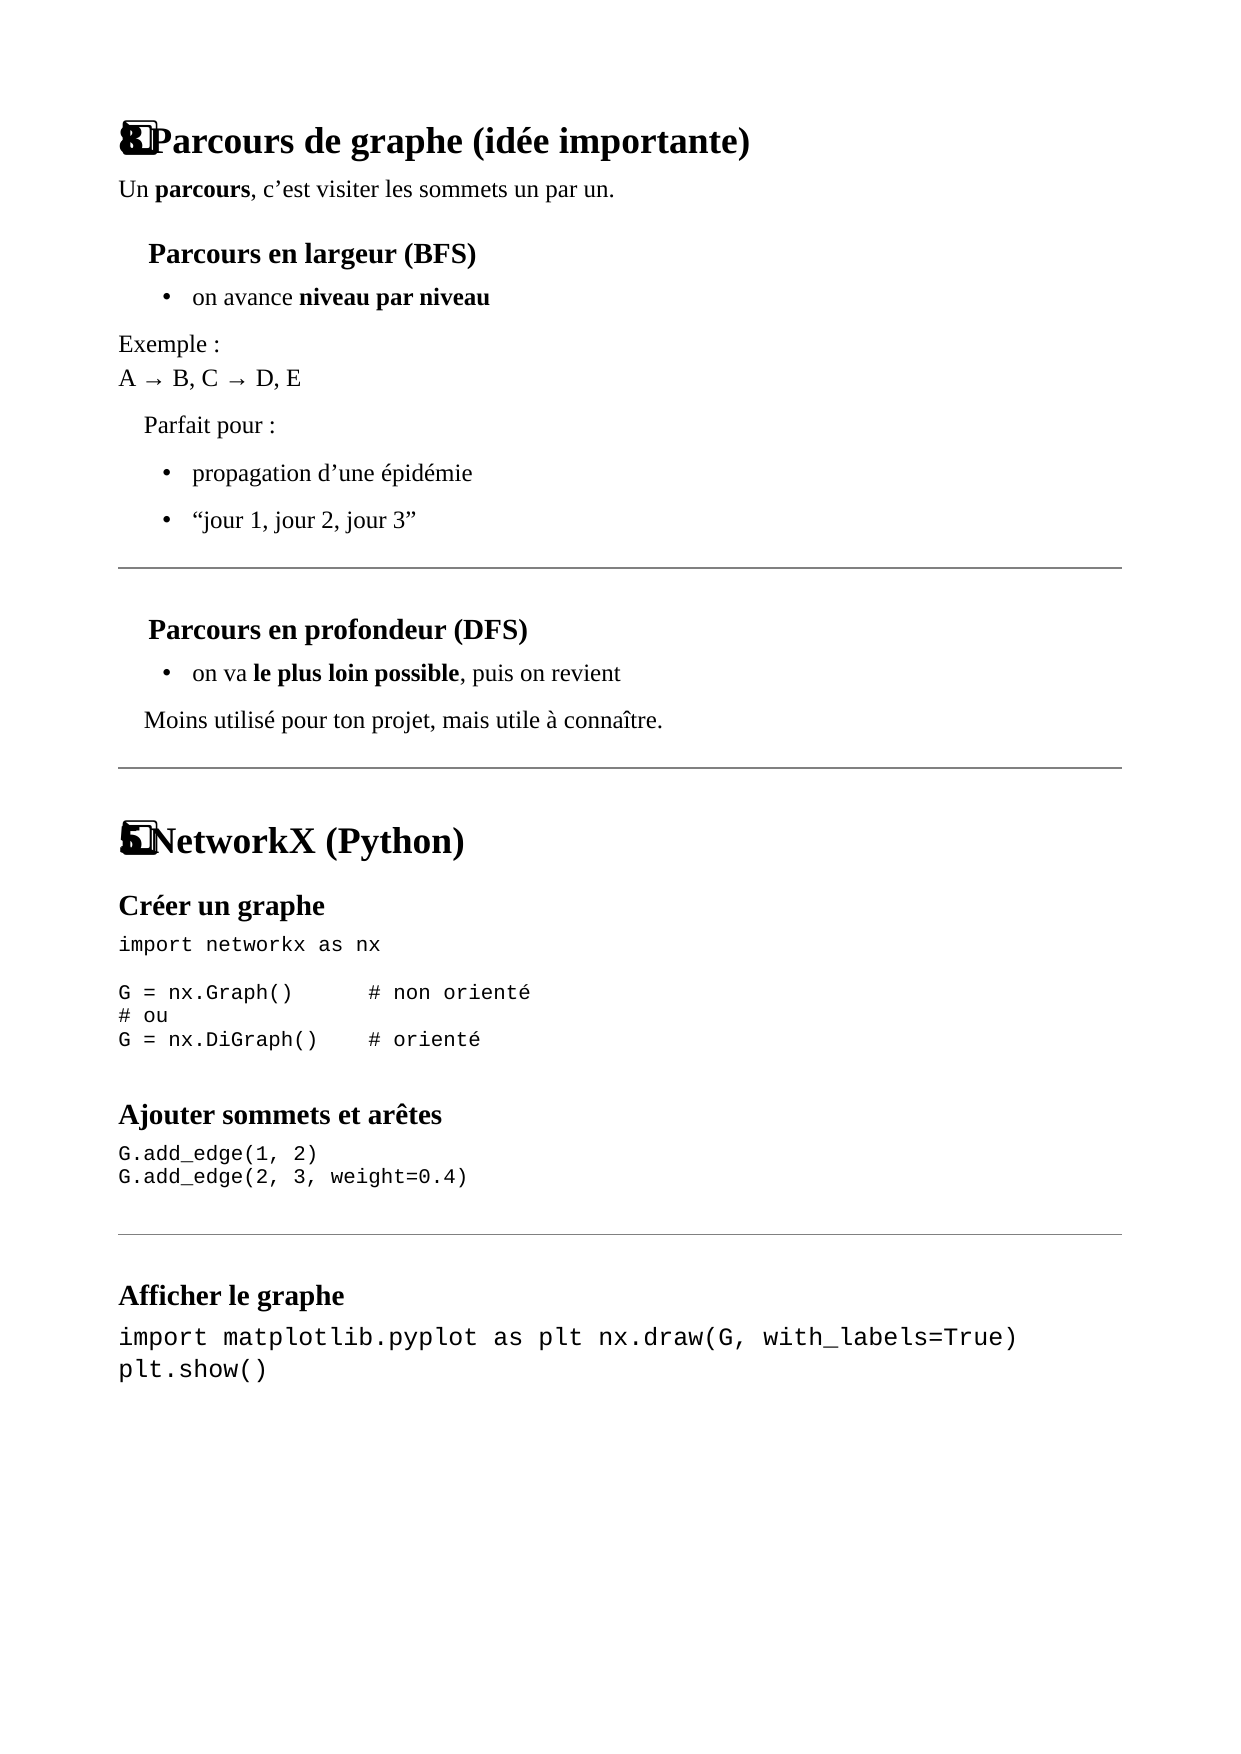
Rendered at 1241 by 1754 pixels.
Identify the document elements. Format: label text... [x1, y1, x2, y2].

subtitle Créer un graphe [118, 888, 1122, 922]
text Exemple : A → B, C → D, E [118, 329, 1122, 391]
subtitle 8️⃣ Parcours de graphe (idée importante) [118, 118, 1122, 161]
list “jour 1, jour 2, jour 3” [162, 505, 1122, 534]
subtitle 🔹 Parcours en largeur (BFS) [118, 236, 1122, 269]
text 📌 Parfait pour : [118, 410, 1122, 439]
subtitle 🔹 Parcours en profondeur (DFS) [118, 612, 1122, 645]
text Un parcours, c’est visiter les sommets un par un. [118, 174, 1122, 202]
list on va le plus loin possible, puis on revient [162, 658, 1122, 687]
text import matplotlib.pyplot as plt nx.draw(G, with_labels=True) plt.show() [118, 1324, 1122, 1385]
text # ou [118, 1005, 1122, 1029]
text 📌 Moins utilisé pour ton projet, mais utile à connaître. [118, 706, 1122, 734]
subtitle Ajouter sommets et arêtes [118, 1097, 1122, 1130]
list on avance niveau par niveau [162, 282, 1122, 311]
text G.add_edge(1, 2) [118, 1143, 1122, 1166]
subtitle Afficher le graphe [118, 1278, 1122, 1312]
subtitle 5️⃣ NetworkX (Python) [118, 818, 1122, 861]
text G = nx.DiGraph() # orienté [118, 1029, 1122, 1053]
list propagation d’une épidémie [162, 458, 1122, 487]
text G = nx.Graph() # non orienté [118, 982, 1122, 1005]
text G.add_edge(2, 3, weight=0.4) [118, 1166, 1122, 1190]
text import networkx as nx [118, 934, 1122, 958]
